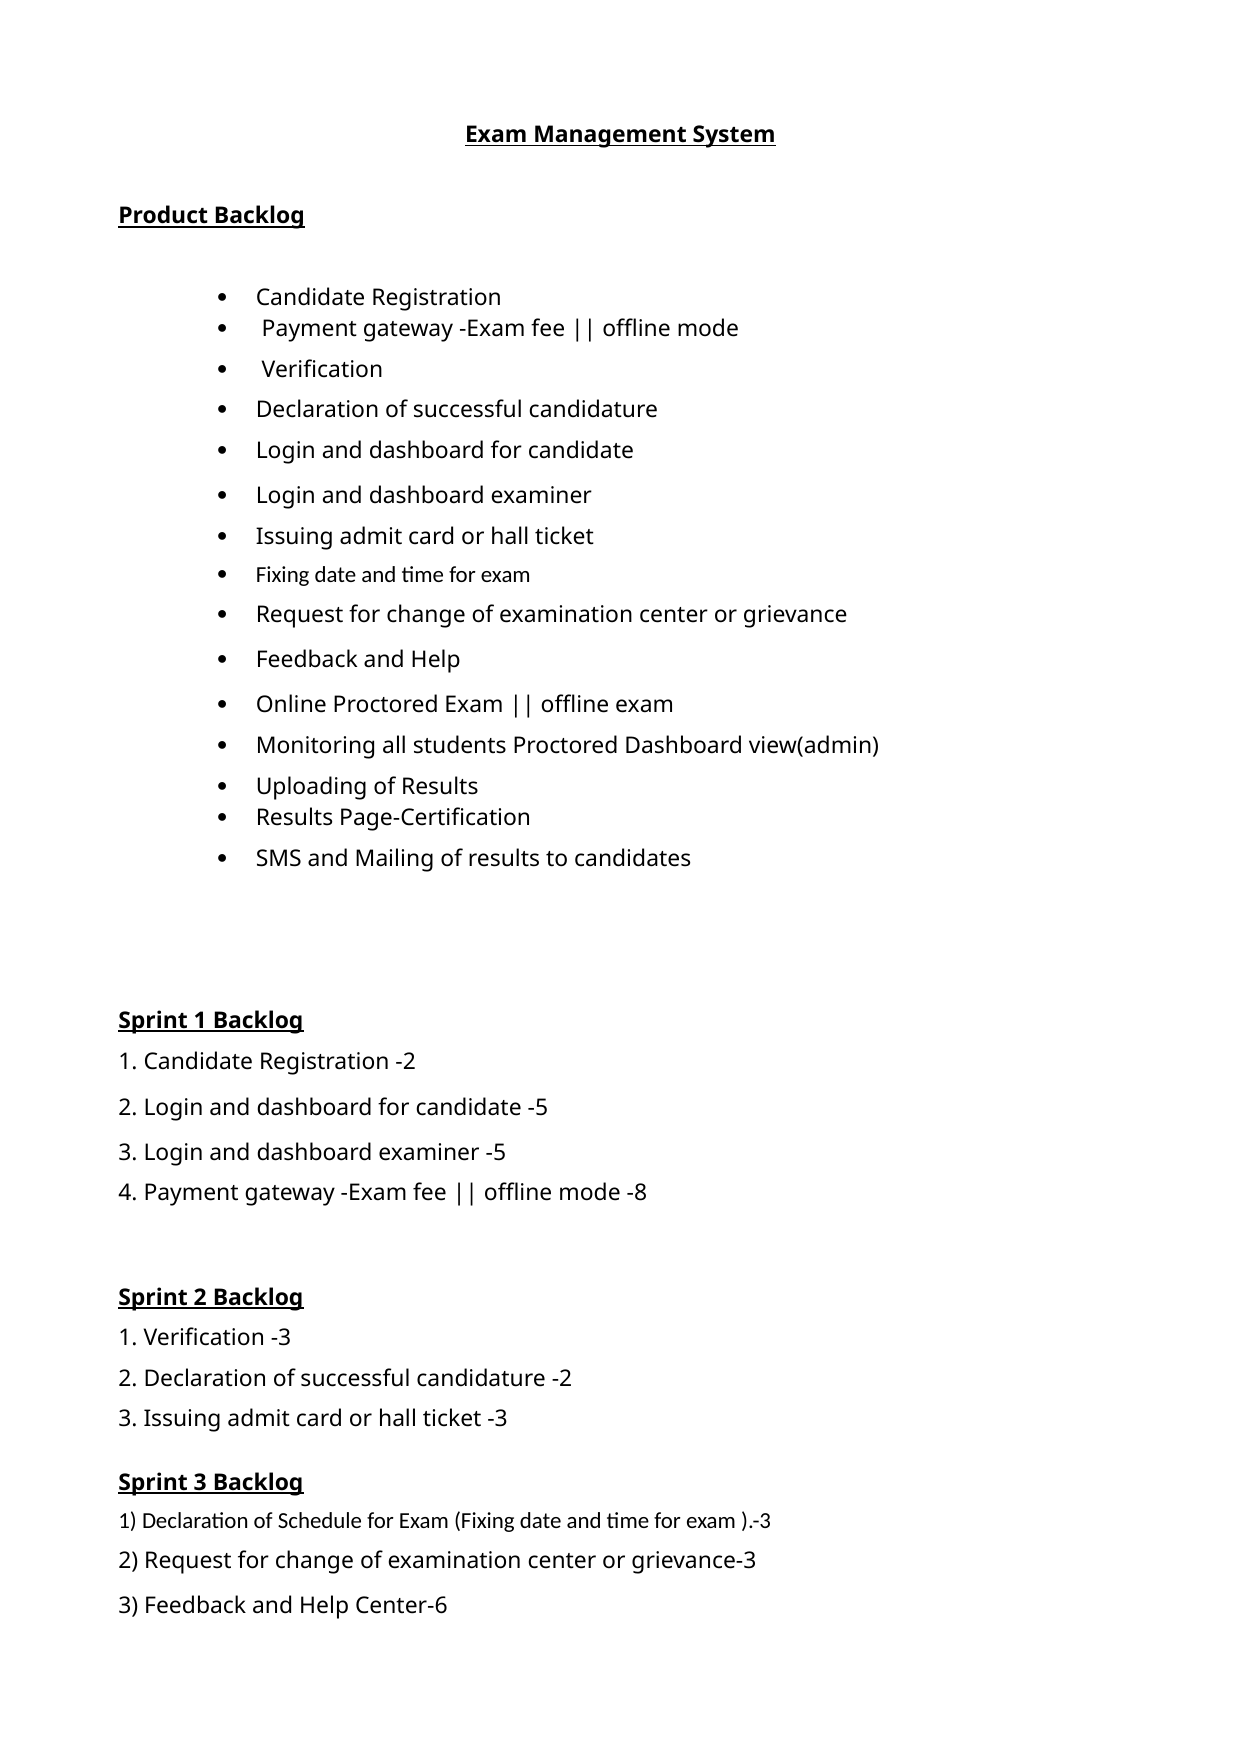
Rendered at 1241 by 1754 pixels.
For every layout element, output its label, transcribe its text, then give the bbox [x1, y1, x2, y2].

text 2. Login and dashboard for candidate -5 [118, 1090, 1122, 1122]
text 1) Declaration of Schedule for Exam (Fixing date and time for exam ).-3 [118, 1506, 1122, 1534]
text Exam Management System [118, 118, 1122, 149]
list Online Proctored Exam || offline exam [218, 688, 1122, 719]
text 3. Login and dashboard examiner -5 [118, 1136, 1122, 1167]
list Login and dashboard for candidate [218, 434, 1122, 465]
list Uploading of Results [218, 769, 1122, 801]
text Product Backlog [118, 199, 1122, 231]
text 3. Issuing admit card or hall ticket -3 [118, 1402, 1122, 1433]
list Login and dashboard examiner [218, 479, 1122, 510]
list Issuing admit card or hall ticket [218, 520, 1122, 551]
text 2) Request for change of examination center or grievance-3 [118, 1544, 1122, 1575]
list Declaration of successful candidature [218, 393, 1122, 424]
list Results Page-Certification [218, 801, 1122, 832]
text 3) Feedback and Help Center-6 [118, 1589, 1122, 1620]
text 1. Candidate Registration -2 [118, 1044, 1122, 1076]
list Verification [218, 352, 1122, 384]
text Sprint 3 Backlog [118, 1466, 1122, 1497]
list Candidate Registration [218, 281, 1122, 312]
text Sprint 2 Backlog [118, 1280, 1122, 1312]
text 2. Declaration of successful candidature -2 [118, 1362, 1122, 1393]
list Payment gateway -Exam fee || offline mode [218, 312, 1122, 343]
list Feedback and Help [218, 643, 1122, 674]
list Request for change of examination center or grievance [218, 598, 1122, 629]
list Fixing date and time for exam [218, 560, 1122, 588]
text Sprint 1 Backlog [118, 1004, 1122, 1035]
list Monitoring all students Proctored Dashboard view(admin) [218, 729, 1122, 760]
list SMS and Mailing of results to candidates [218, 841, 1122, 873]
text 1. Verification -3 [118, 1321, 1122, 1352]
text 4. Payment gateway -Exam fee || offline mode -8 [118, 1176, 1122, 1208]
